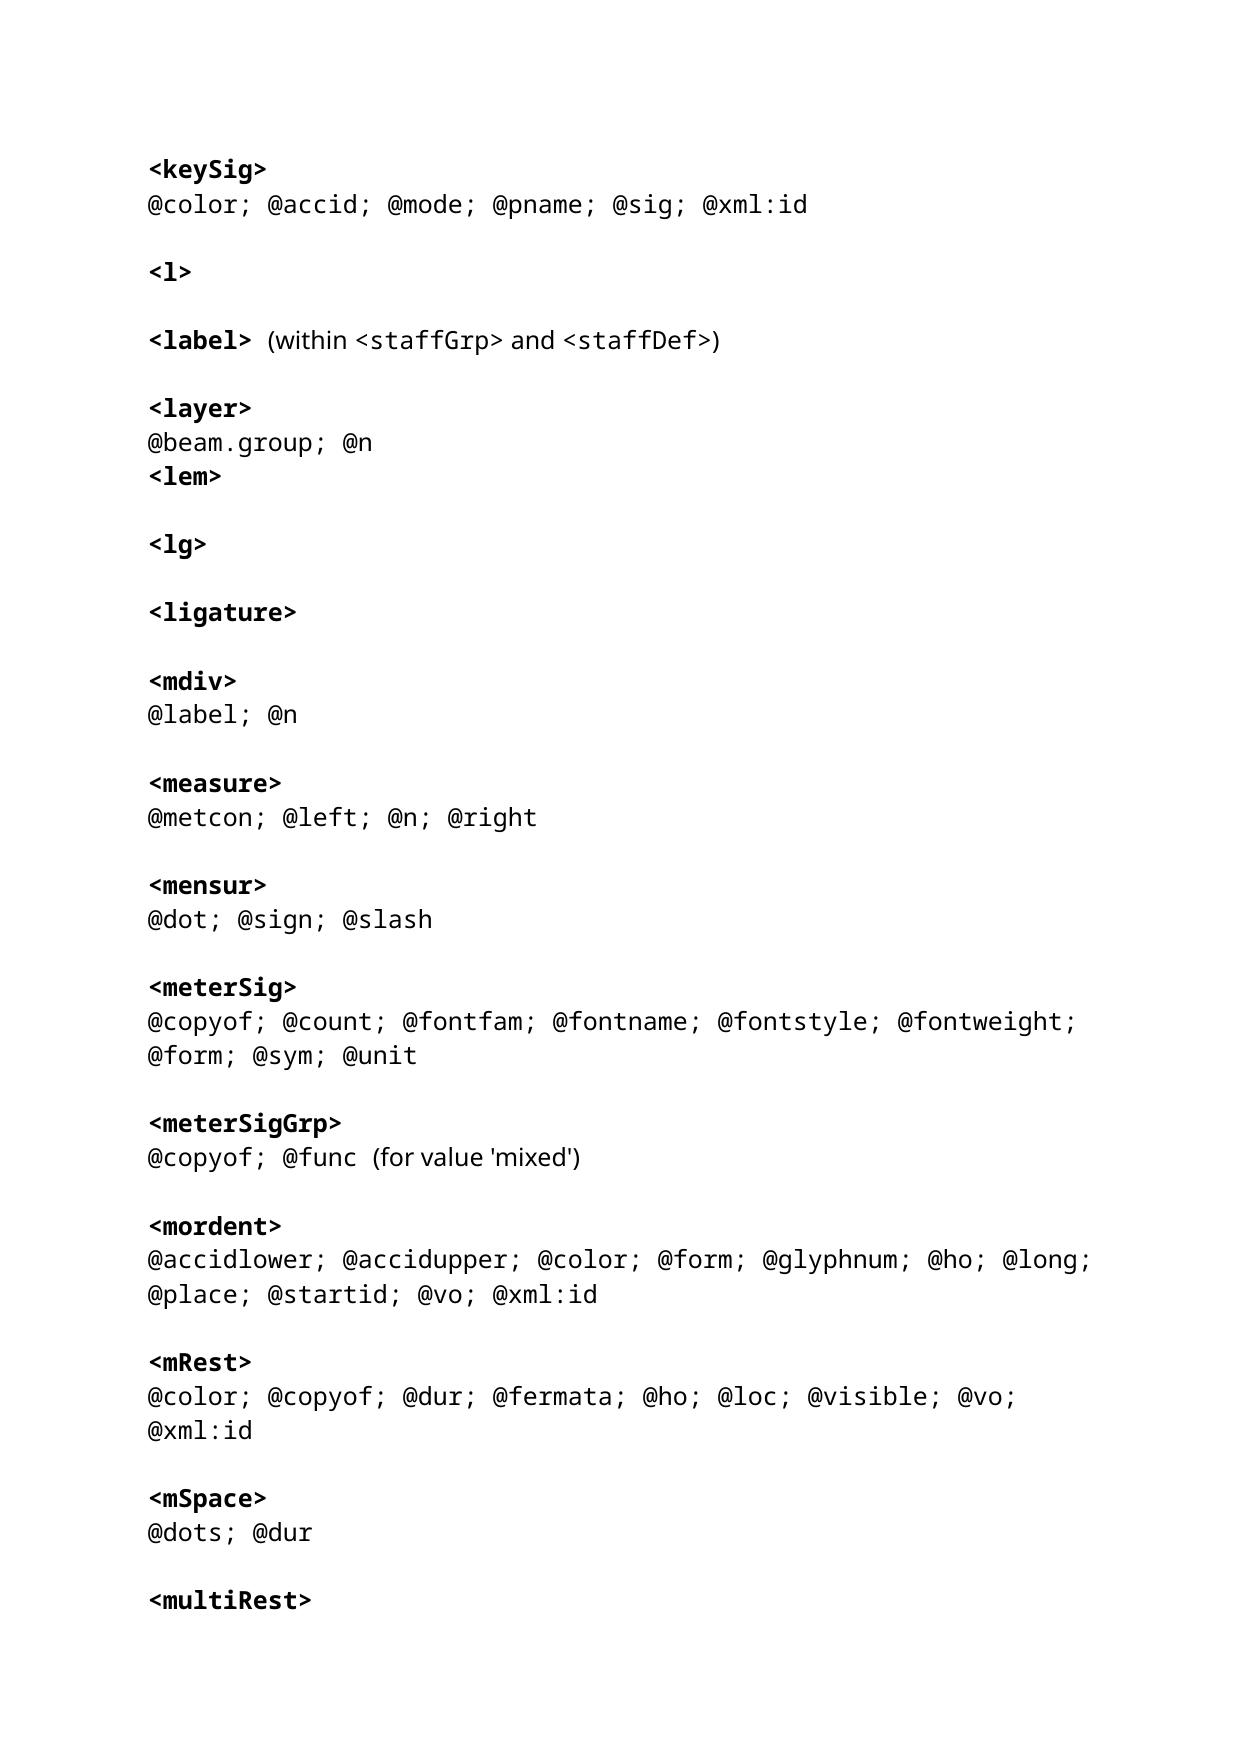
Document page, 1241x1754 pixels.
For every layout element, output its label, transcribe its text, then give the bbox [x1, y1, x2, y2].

text <mSpace> [148, 1481, 1093, 1515]
text <meterSig> [148, 970, 1093, 1004]
text <mordent> [148, 1208, 1093, 1242]
text <label> (within <staffGrp> and <staffDef>) [148, 322, 1093, 357]
text @label; @n [148, 697, 1093, 731]
text @accidlower; @accidupper; @color; @form; @glyphnum; @ho; @long; @place; @startid; @vo; @xml:id [148, 1242, 1093, 1310]
text @copyof; @count; @fontfam; @fontname; @fontstyle; @fontweight; @form; @sym; @unit [148, 1004, 1093, 1072]
text @dot; @sign; @slash [148, 902, 1093, 936]
text <lg> [148, 527, 1093, 561]
text <ligature> [148, 595, 1093, 629]
text <mensur> [148, 867, 1093, 902]
text <multiRest> [148, 1583, 1093, 1617]
text @metcon; @left; @n; @right [148, 799, 1093, 833]
text <meterSigGrp> [148, 1106, 1093, 1140]
text <keySig> [148, 152, 1093, 186]
text <measure> [148, 765, 1093, 799]
text @color; @copyof; @dur; @fermata; @ho; @loc; @visible; @vo; @xml:id [148, 1378, 1093, 1447]
text <layer> [148, 391, 1093, 425]
text <mRest> [148, 1344, 1093, 1378]
text <lem> [148, 459, 1093, 493]
text @copyof; @func (for value 'mixed') [148, 1140, 1093, 1174]
text @beam.group; @n [148, 425, 1093, 459]
text @dots; @dur [148, 1515, 1093, 1549]
text @color; @accid; @mode; @pname; @sig; @xml:id [148, 186, 1093, 220]
text <mdiv> [148, 663, 1093, 697]
text <l> [148, 254, 1093, 288]
